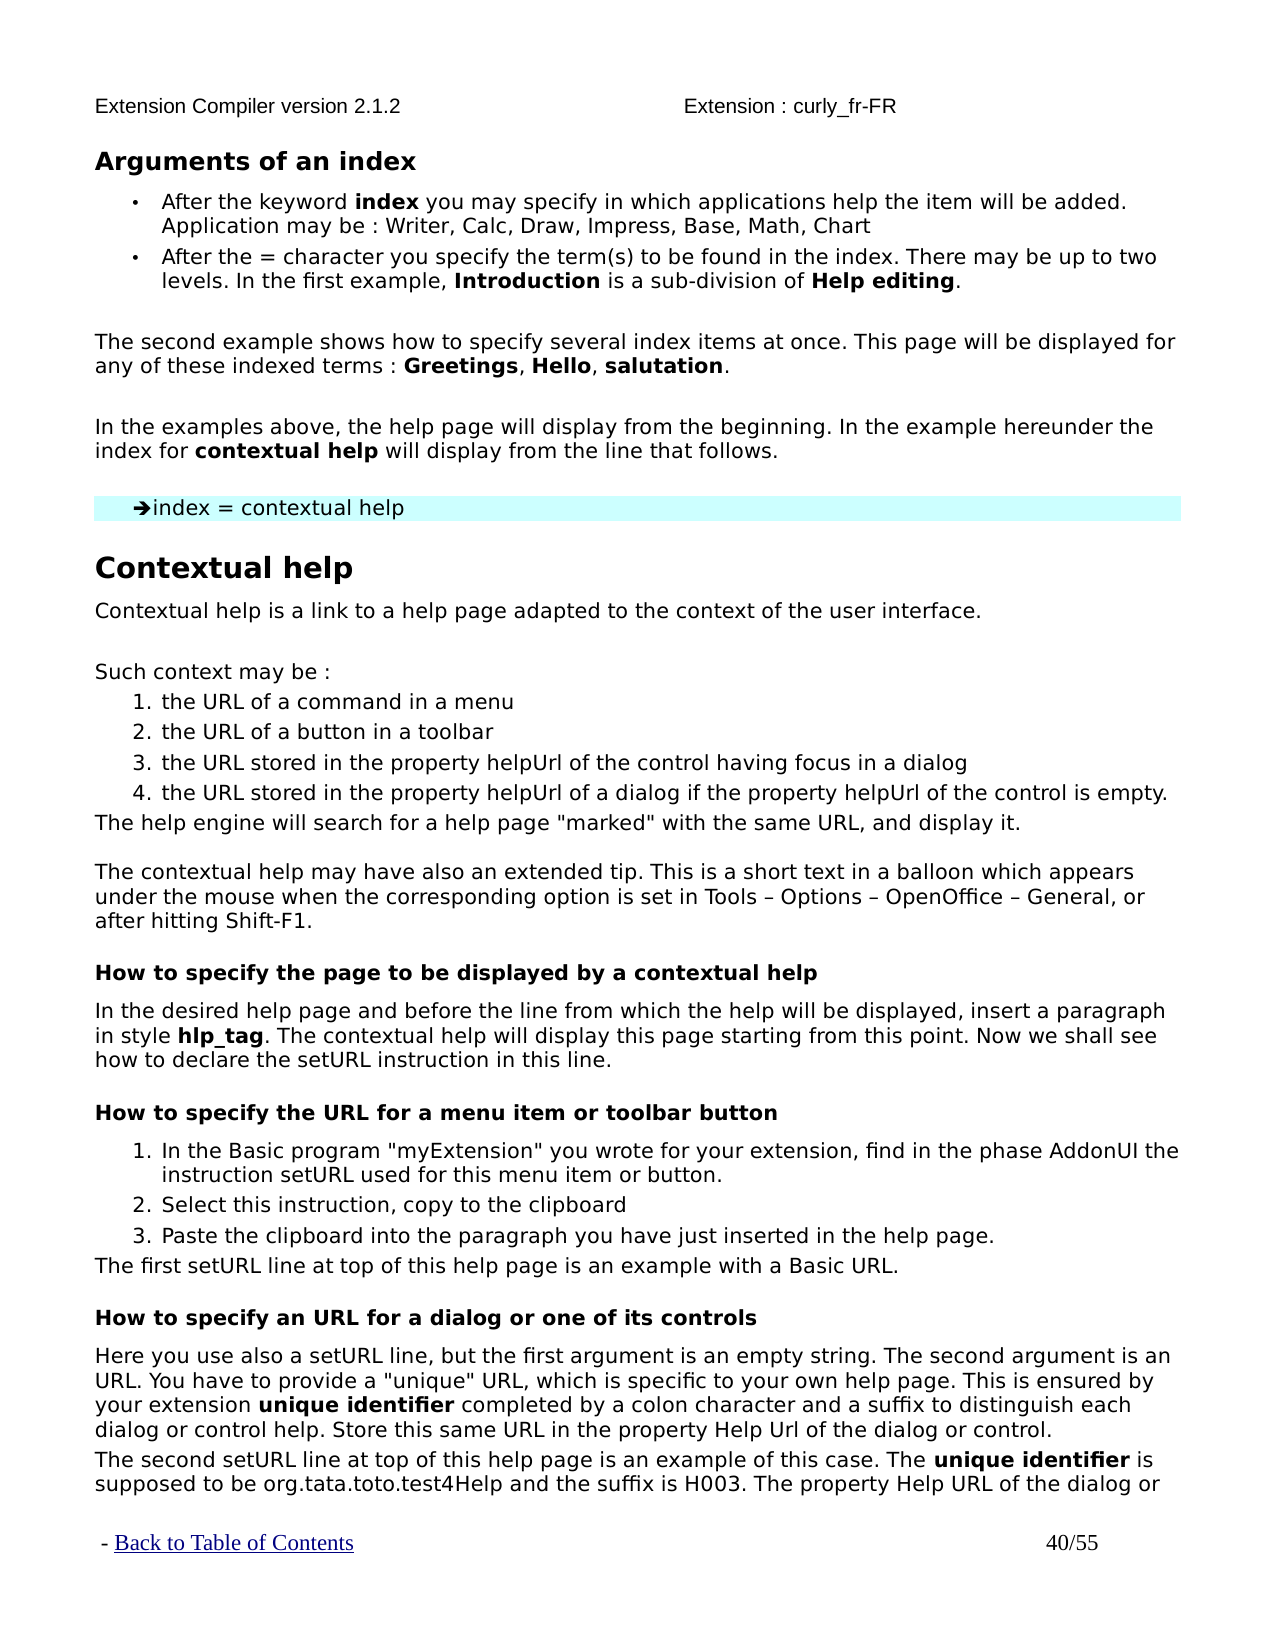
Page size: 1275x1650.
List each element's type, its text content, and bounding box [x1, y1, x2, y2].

text The second example shows how to specify several index items at once. This page will be displayed for any of these indexed terms : Greetings, Hello, salutation. [94, 330, 1181, 379]
list In the Basic program "myExtension" you wrote for your extension, find in the phase AddonUI the instruction setURL used for this menu item or button. [132, 1138, 1181, 1187]
list Select this instruction, copy to the clipboard [132, 1193, 1181, 1218]
list index = contextual help [94, 496, 1181, 521]
text Contextual help is a link to a help page adapted to the context of the user interface. [94, 599, 1181, 623]
text Here you use also a setURL line, but the first argument is an empty string. The second argument is an URL. You have to provide a "unique" URL, which is specific to your own help page. This is ensured by your extension unique identifier completed by a colon character and a suffix to distinguish each dialog or control help. Store this same URL in the property Help Url of the dialog or control. [94, 1344, 1181, 1442]
text Such context may be : [94, 660, 1181, 684]
list the URL of a command in a menu [132, 690, 1181, 714]
text The help engine will search for a help page "marked" with the same URL, and display it. The contextual help may have also an extended tip. This is a short text in a balloon which appears under the mouse when the corresponding option is set in Tools – Options – OpenOffice – General, or after hitting Shift-F1. [94, 811, 1181, 934]
text In the desired help page and before the line from which the help will be displayed, insert a paragraph in style hlp_tag. The contextual help will display this page starting from this point. Now we shall see how to declare the setURL instruction in this line. [94, 999, 1181, 1073]
text The first setURL line at top of this help page is an example with a Basic URL. [94, 1254, 1181, 1278]
text How to specify an URL for a dialog or one of its controls [94, 1306, 1181, 1331]
text How to specify the page to be displayed by a contextual help [94, 961, 1181, 986]
list Paste the clipboard into the paragraph you have just inserted in the help page. [132, 1224, 1181, 1248]
text The second setURL line at top of this help page is an example of this case. The unique identifier is supposed to be org.tata.toto.test4Help and the suffix is H003. The property Help URL of the dialog or [94, 1448, 1181, 1497]
text In the examples above, the help page will display from the beginning. In the example hereunder the index for contextual help will display from the line that follows. [94, 415, 1181, 464]
list the URL stored in the property helpUrl of a dialog if the property helpUrl of the control is empty. [132, 781, 1181, 805]
text Contextual help [94, 552, 1181, 586]
list After the = character you specify the term(s) to be found in the index. There may be up to two levels. In the first example, Introduction is a sub-division of Help editing. [132, 245, 1181, 294]
text Arguments of an index [94, 147, 1181, 176]
list After the keyword index you may specify in which applications help the item will be added. Application may be : Writer, Calc, Draw, Impress, Base, Math, Chart [132, 190, 1181, 239]
text How to specify the URL for a menu item or toolbar button [94, 1101, 1181, 1125]
list the URL of a button in a toolbar [132, 720, 1181, 745]
list the URL stored in the property helpUrl of the control having focus in a dialog [132, 751, 1181, 775]
